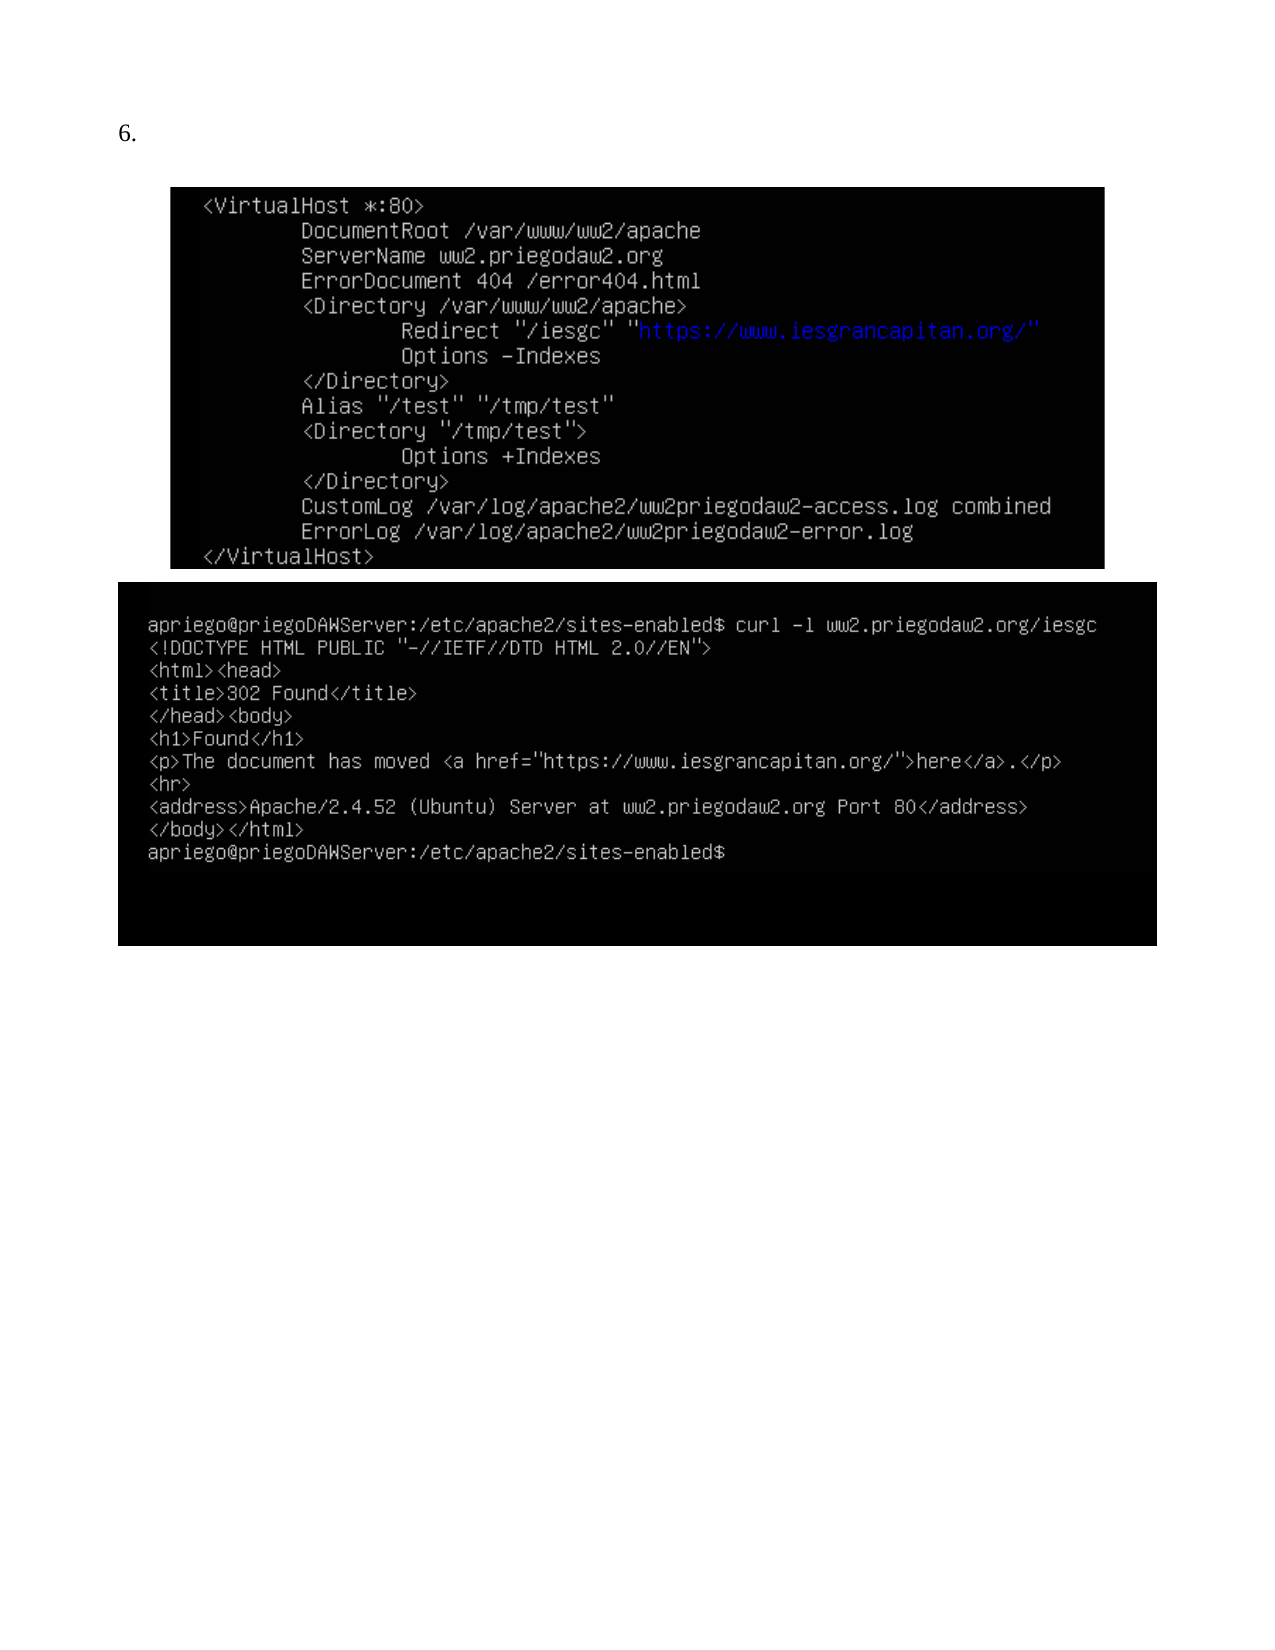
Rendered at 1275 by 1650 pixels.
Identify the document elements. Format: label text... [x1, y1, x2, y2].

picture [170, 187, 1105, 569]
text 6. [118, 118, 1157, 147]
picture [118, 582, 1157, 946]
